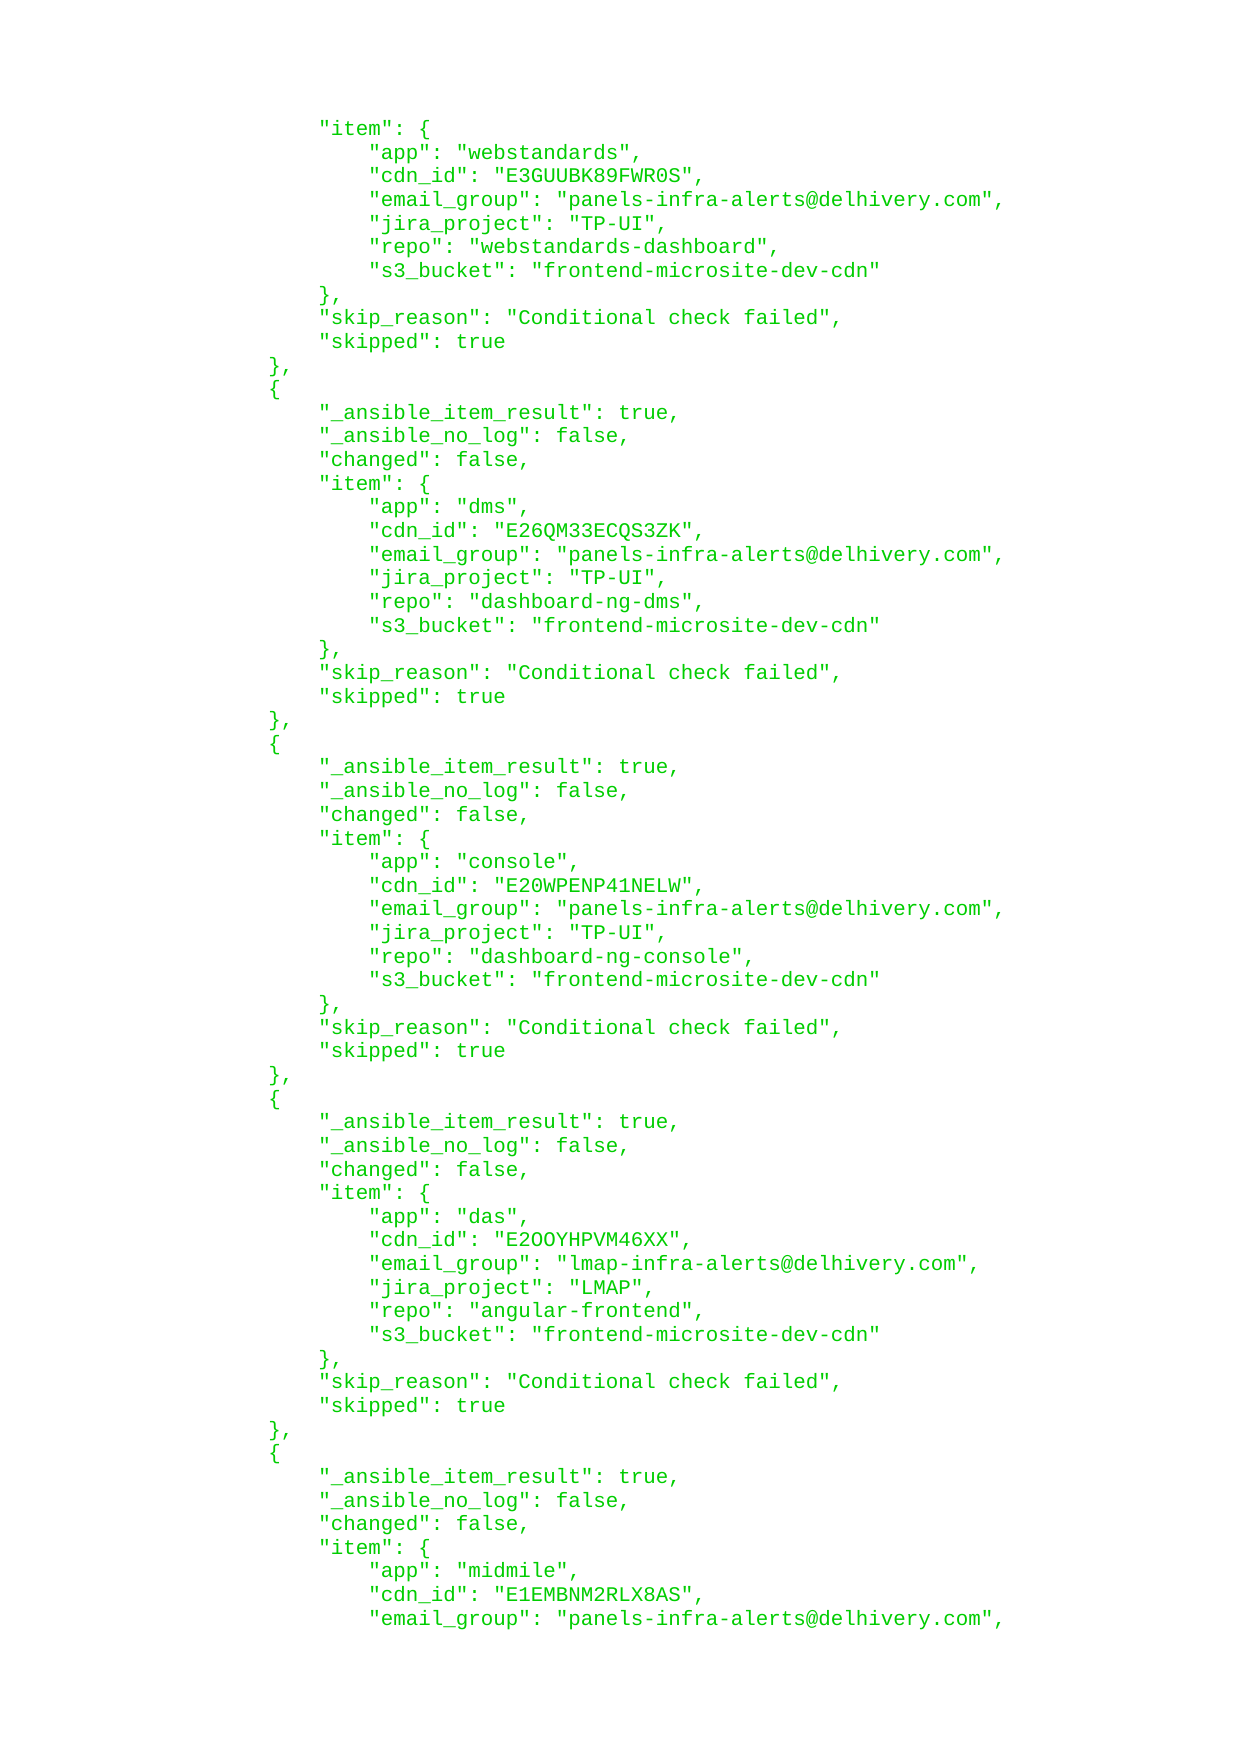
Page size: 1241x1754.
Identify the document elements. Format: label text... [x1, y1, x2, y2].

text "skip_reason": "Conditional check failed", [118, 662, 1122, 686]
text "item": { [118, 1182, 1122, 1206]
text "app": "midmile", [118, 1561, 1122, 1584]
text "_ansible_item_result": true, [118, 1466, 1122, 1489]
text }, [118, 709, 1122, 733]
text "changed": false, [118, 1513, 1122, 1537]
text { [118, 1442, 1122, 1466]
text "cdn_id": "E2OOYHPVM46XX", [118, 1229, 1122, 1253]
text "s3_bucket": "frontend-microsite-dev-cdn" [118, 615, 1122, 638]
text "changed": false, [118, 449, 1122, 473]
text "_ansible_no_log": false, [118, 1135, 1122, 1158]
text "repo": "dashboard-ng-console", [118, 946, 1122, 969]
text "app": "das", [118, 1206, 1122, 1229]
text }, [118, 284, 1122, 307]
text "jira_project": "TP-UI", [118, 567, 1122, 591]
text "item": { [118, 827, 1122, 851]
text "item": { [118, 1537, 1122, 1561]
text }, [118, 1419, 1122, 1442]
text "repo": "angular-frontend", [118, 1300, 1122, 1324]
text }, [118, 354, 1122, 378]
text "skip_reason": "Conditional check failed", [118, 307, 1122, 331]
text "_ansible_item_result": true, [118, 402, 1122, 426]
text "cdn_id": "E1EMBNM2RLX8AS", [118, 1584, 1122, 1608]
text "_ansible_no_log": false, [118, 1489, 1122, 1513]
text "jira_project": "LMAP", [118, 1277, 1122, 1300]
text { [118, 1088, 1122, 1111]
text "s3_bucket": "frontend-microsite-dev-cdn" [118, 260, 1122, 284]
text "_ansible_no_log": false, [118, 426, 1122, 449]
text "repo": "webstandards-dashboard", [118, 236, 1122, 260]
text "_ansible_item_result": true, [118, 757, 1122, 780]
text "s3_bucket": "frontend-microsite-dev-cdn" [118, 1324, 1122, 1348]
text "item": { [118, 118, 1122, 142]
text "app": "webstandards", [118, 142, 1122, 165]
text "email_group": "panels-infra-alerts@delhivery.com", [118, 898, 1122, 922]
text "email_group": "panels-infra-alerts@delhivery.com", [118, 189, 1122, 213]
text "cdn_id": "E3GUUBK89FWR0S", [118, 165, 1122, 189]
text }, [118, 638, 1122, 662]
text "changed": false, [118, 804, 1122, 827]
text "email_group": "panels-infra-alerts@delhivery.com", [118, 544, 1122, 567]
text { [118, 733, 1122, 757]
text "changed": false, [118, 1158, 1122, 1182]
text }, [118, 1348, 1122, 1371]
text "skipped": true [118, 686, 1122, 709]
text "cdn_id": "E26QM33ECQS3ZK", [118, 520, 1122, 544]
text "skipped": true [118, 331, 1122, 354]
text "app": "console", [118, 851, 1122, 875]
text "jira_project": "TP-UI", [118, 213, 1122, 236]
text "_ansible_no_log": false, [118, 780, 1122, 804]
text { [118, 378, 1122, 402]
text "jira_project": "TP-UI", [118, 922, 1122, 946]
text }, [118, 1064, 1122, 1088]
text "skipped": true [118, 1395, 1122, 1419]
text "email_group": "lmap-infra-alerts@delhivery.com", [118, 1253, 1122, 1277]
text "repo": "dashboard-ng-dms", [118, 591, 1122, 615]
text "email_group": "panels-infra-alerts@delhivery.com", [118, 1608, 1122, 1631]
text "app": "dms", [118, 496, 1122, 520]
text "cdn_id": "E20WPENP41NELW", [118, 875, 1122, 898]
text "skipped": true [118, 1040, 1122, 1064]
text "s3_bucket": "frontend-microsite-dev-cdn" [118, 969, 1122, 993]
text "skip_reason": "Conditional check failed", [118, 1371, 1122, 1395]
text "_ansible_item_result": true, [118, 1111, 1122, 1135]
text "item": { [118, 473, 1122, 496]
text }, [118, 993, 1122, 1017]
text "skip_reason": "Conditional check failed", [118, 1017, 1122, 1040]
